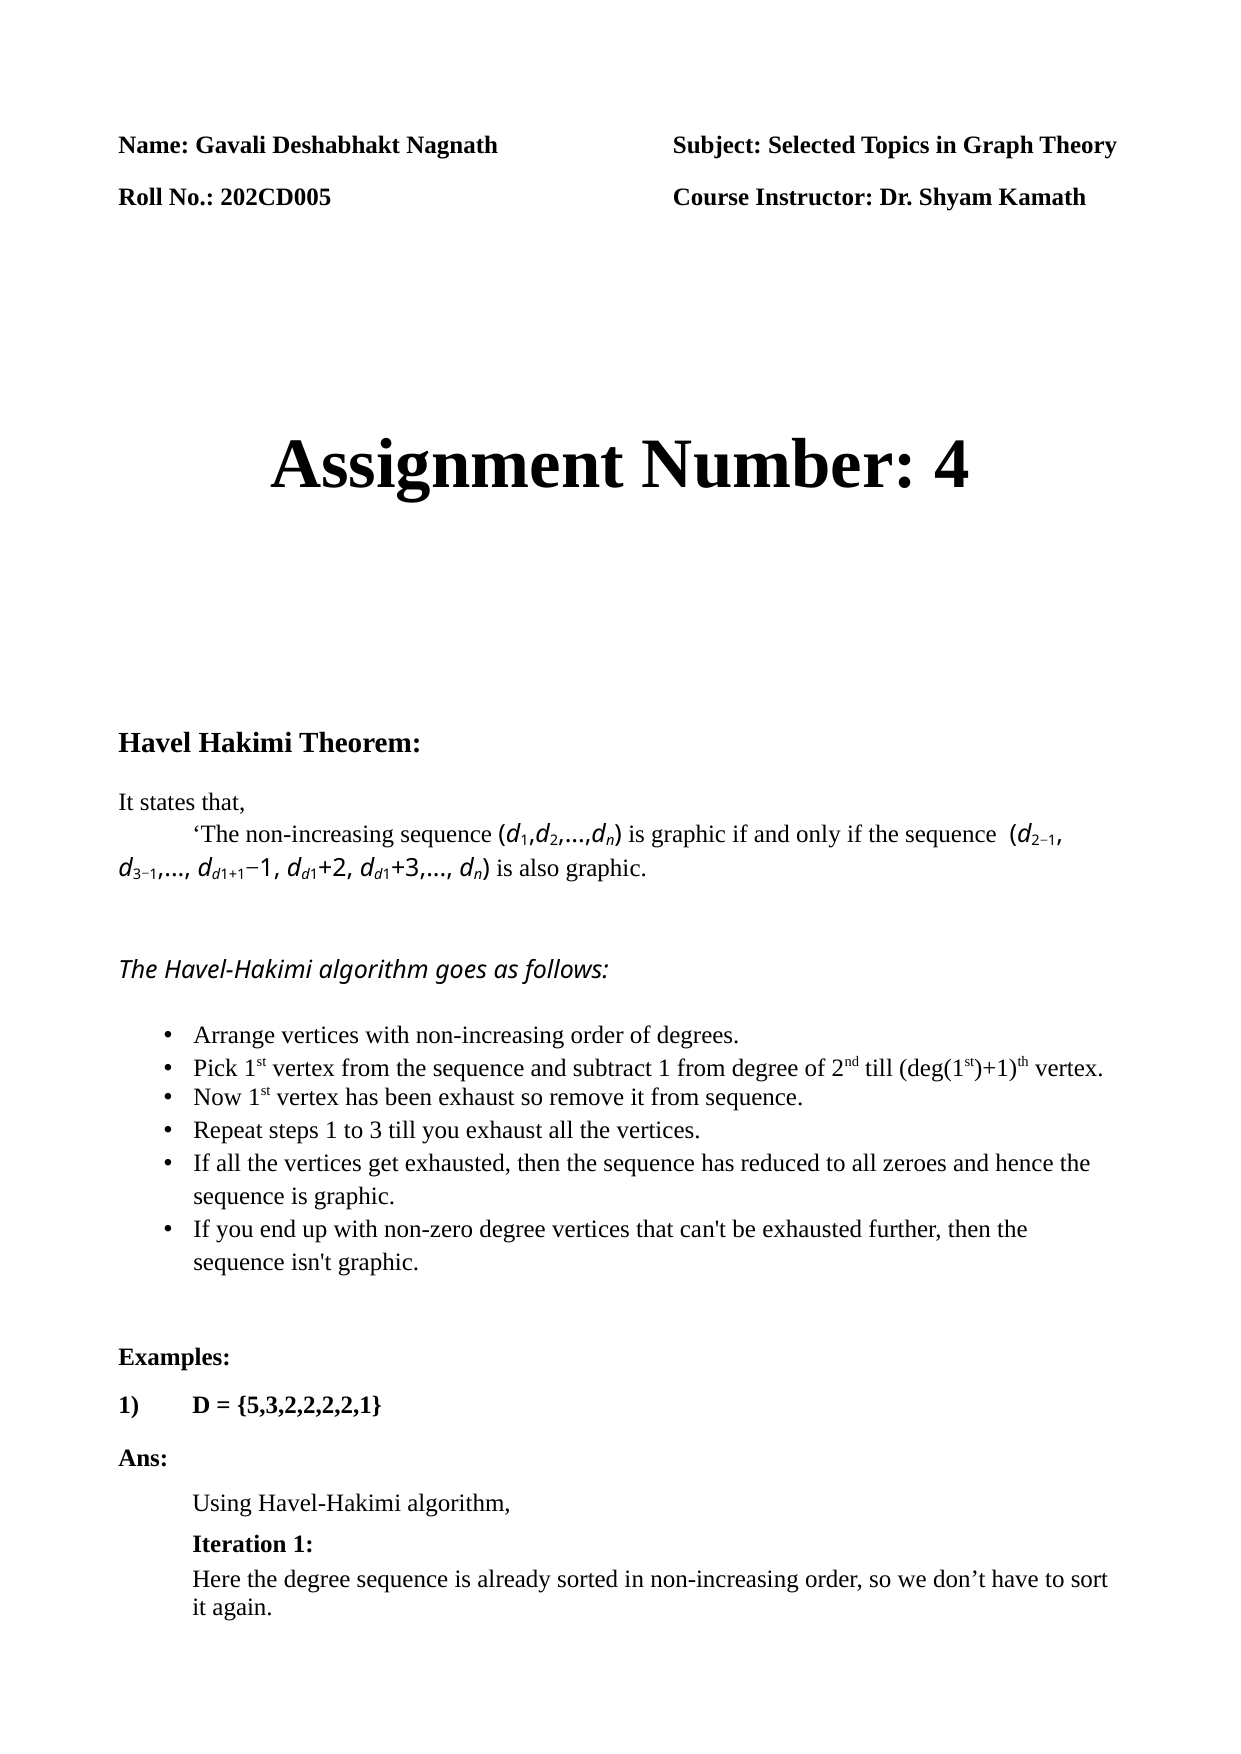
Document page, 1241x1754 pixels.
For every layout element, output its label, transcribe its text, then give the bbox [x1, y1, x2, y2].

list If all the vertices get exhausted, then the sequence has reduced to all zeroes and hence the sequence is graphic. [164, 1148, 1122, 1210]
text It states that, [118, 787, 1122, 816]
list Now 1st vertex has been exhaust so remove it from sequence. [164, 1082, 1122, 1111]
list Repeat steps 1 to 3 till you exhaust all the vertices. [164, 1115, 1122, 1144]
list Pick 1st vertex from the sequence and subtract 1 from degree of 2nd till (deg(1st)+1)th vertex. [164, 1053, 1122, 1082]
text 1) D = {5,3,2,2,2,2,1} [118, 1390, 1122, 1419]
text Assignment Number: 4 [118, 421, 1122, 503]
text Havel Hakimi Theorem: [118, 725, 1122, 758]
text Roll No.: 202CD005 Course Instructor: Dr. Shyam Kamath [118, 182, 1122, 211]
text Iteration 1: [118, 1529, 1122, 1558]
text Name: Gavali Deshabhakt Nagnath Subject: Selected Topics in Graph Theory [118, 130, 1122, 159]
text Examples: [118, 1342, 1122, 1371]
list Arrange vertices with non-increasing order of degrees. [164, 1020, 1122, 1049]
text Using Havel-Hakimi algorithm, [118, 1488, 1122, 1517]
text The Havel-Hakimi algorithm goes as follows: [118, 952, 1122, 986]
text ‘The non-increasing sequence (d1,d2,...,dn) is graphic if and only if the sequence (d2−1, d3−1,..., dd1+1−1, dd1+2, dd1+3,..., dn) is also graphic. [118, 816, 1122, 884]
text Ans: [118, 1443, 1122, 1472]
text Here the degree sequence is already sorted in non-increasing order, so we don’t have to sort it again. [118, 1564, 1122, 1621]
list If you end up with non-zero degree vertices that can't be exhausted further, then the sequence isn't graphic. [164, 1214, 1122, 1276]
